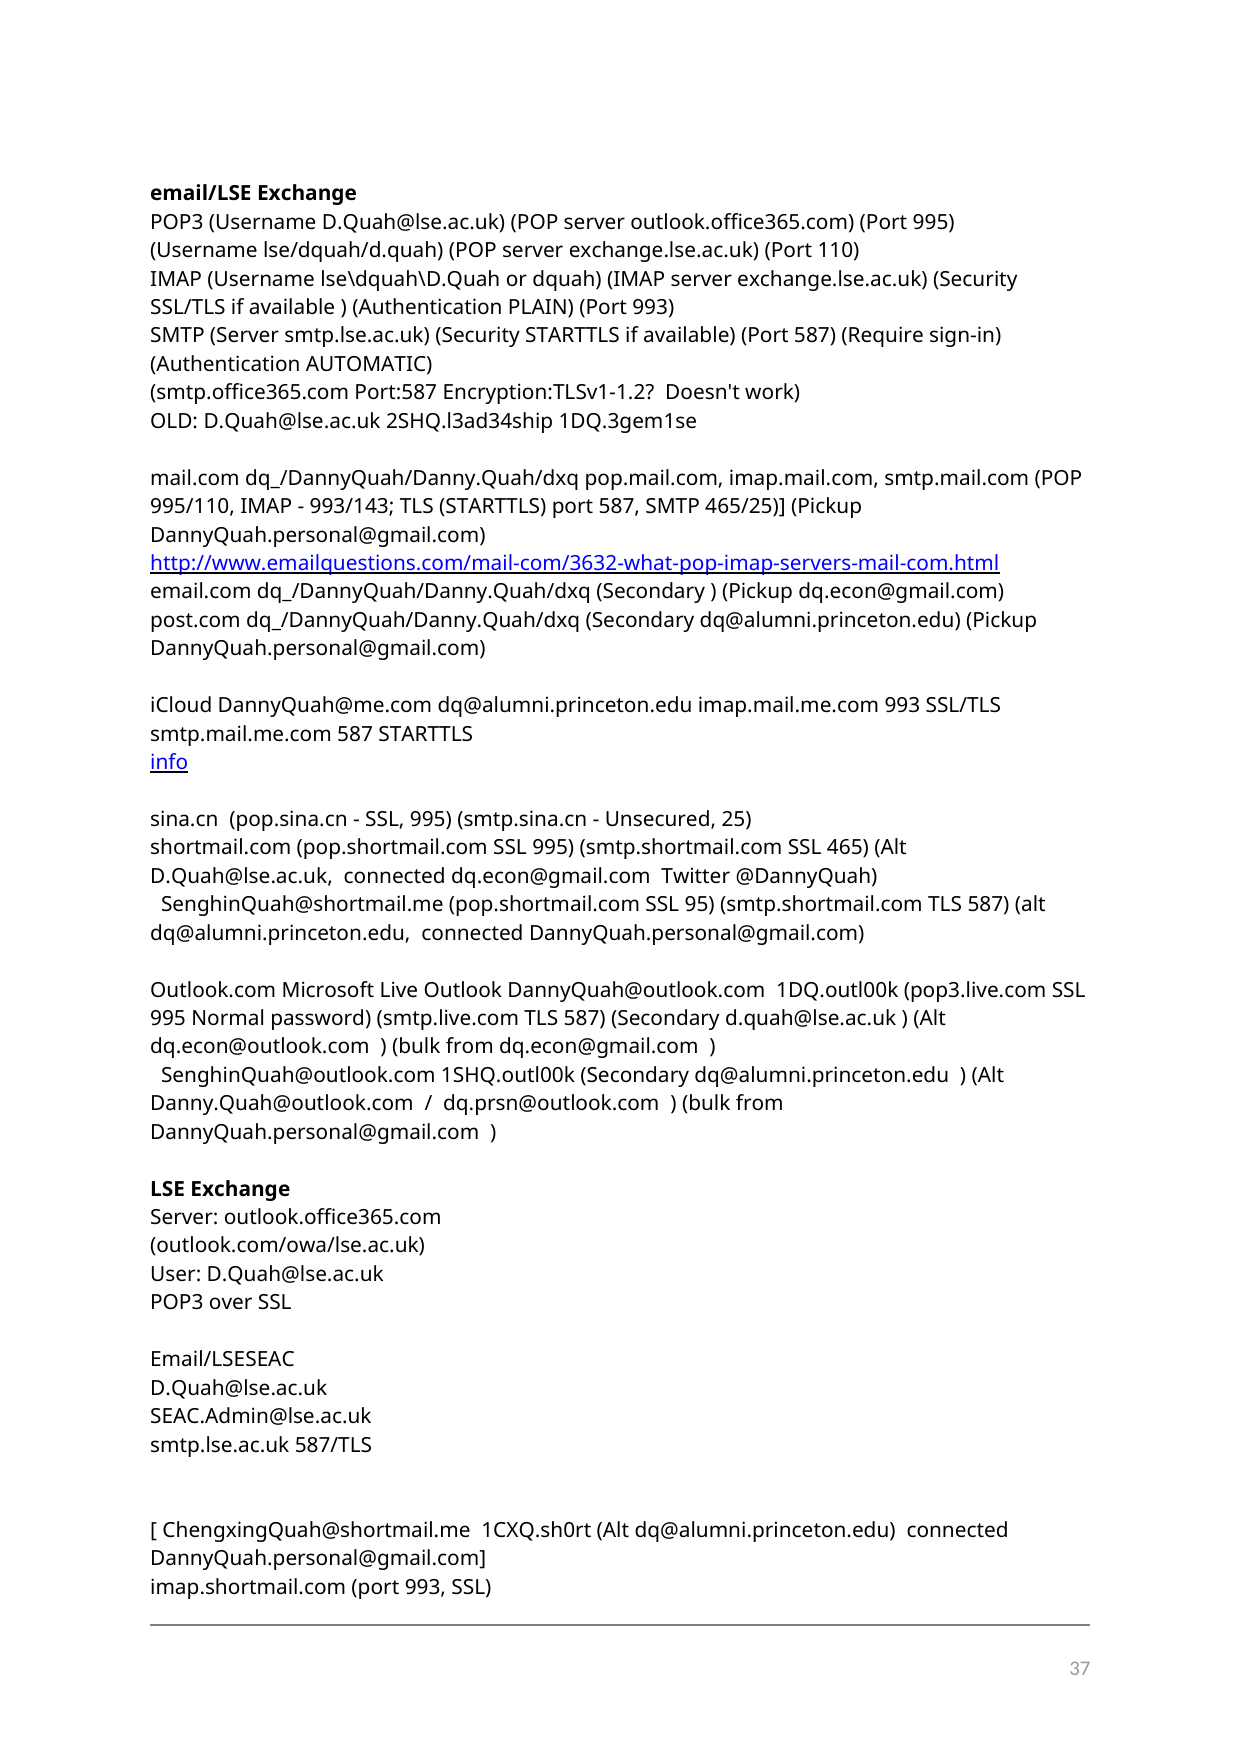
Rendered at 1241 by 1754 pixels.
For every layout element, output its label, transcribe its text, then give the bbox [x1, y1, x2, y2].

text http://www.emailquestions.com/mail-com/3632-what-pop-imap-servers-mail-com.html [150, 548, 1090, 577]
text [ ChengxingQuah@shortmail.me 1CXQ.sh0rt (Alt dq@alumni.princeton.edu) connected DannyQuah.personal@gmail.com] [150, 1515, 1090, 1572]
text smtp.lse.ac.uk 587/TLS [150, 1430, 1090, 1458]
text post.com dq_/DannyQuah/Danny.Quah/dxq (Secondary dq@alumni.princeton.edu) (Pickup DannyQuah.personal@gmail.com) [150, 605, 1090, 662]
text OLD: D.Quah@lse.ac.uk 2SHQ.l3ad34ship 1DQ.3gem1se [150, 406, 1090, 434]
text Outlook.com Microsoft Live Outlook DannyQuah@outlook.com 1DQ.outl00k (pop3.live.com SSL 995 Normal password) (smtp.live.com TLS 587) (Secondary d.quah@lse.ac.uk ) (Alt dq.econ@outlook.com ) (bulk from dq.econ@gmail.com ) [150, 975, 1090, 1060]
text shortmail.com (pop.shortmail.com SSL 995) (smtp.shortmail.com SSL 465) (Alt D.Quah@lse.ac.uk, connected dq.econ@gmail.com Twitter @DannyQuah) [150, 832, 1090, 889]
text D.Quah@lse.ac.uk [150, 1373, 1090, 1401]
text SenghinQuah@shortmail.me (pop.shortmail.com SSL 95) (smtp.shortmail.com TLS 587) (alt dq@alumni.princeton.edu, connected DannyQuah.personal@gmail.com) [150, 889, 1090, 946]
text imap.shortmail.com (port 993, SSL) [150, 1572, 1090, 1600]
text Email/LSESEAC [150, 1344, 1090, 1373]
text email.com dq_/DannyQuah/Danny.Quah/dxq (Secondary ) (Pickup dq.econ@gmail.com) [150, 577, 1090, 605]
text email/LSE Exchange [150, 178, 1090, 207]
text (smtp.office365.com Port:587 Encryption:TLSv1-1.2? Doesn't work) [150, 377, 1090, 406]
text SMTP (Server smtp.lse.ac.uk) (Security STARTTLS if available) (Port 587) (Require sign-in) (Authentication AUTOMATIC) [150, 321, 1090, 377]
text LSE Exchange [150, 1174, 1090, 1202]
text SEAC.Admin@lse.ac.uk [150, 1401, 1090, 1430]
text (Username lse/dquah/d.quah) (POP server exchange.lse.ac.uk) (Port 110) [150, 235, 1090, 264]
text POP3 over SSL [150, 1287, 1090, 1316]
text info [150, 747, 1090, 776]
text (outlook.com/owa/lse.ac.uk) [150, 1231, 1090, 1259]
text mail.com dq_/DannyQuah/Danny.Quah/dxq pop.mail.com, imap.mail.com, smtp.mail.com (POP 995/110, IMAP - 993/143; TLS (STARTTLS) port 587, SMTP 465/25)] (Pickup DannyQuah.personal@gmail.com) [150, 463, 1090, 548]
text POP3 (Username D.Quah@lse.ac.uk) (POP server outlook.office365.com) (Port 995) [150, 207, 1090, 235]
text iCloud DannyQuah@me.com dq@alumni.princeton.edu imap.mail.me.com 993 SSL/TLS smtp.mail.me.com 587 STARTTLS [150, 690, 1090, 747]
text SenghinQuah@outlook.com 1SHQ.outl00k (Secondary dq@alumni.princeton.edu ) (Alt Danny.Quah@outlook.com / dq.prsn@outlook.com ) (bulk from DannyQuah.personal@gmail.com ) [150, 1060, 1090, 1145]
text User: D.Quah@lse.ac.uk [150, 1259, 1090, 1287]
text IMAP (Username lse\dquah\D.Quah or dquah) (IMAP server exchange.lse.ac.uk) (Security SSL/TLS if available ) (Authentication PLAIN) (Port 993) [150, 264, 1090, 321]
text Server: outlook.office365.com [150, 1202, 1090, 1231]
text sina.cn (pop.sina.cn - SSL, 995) (smtp.sina.cn - Unsecured, 25) [150, 804, 1090, 832]
